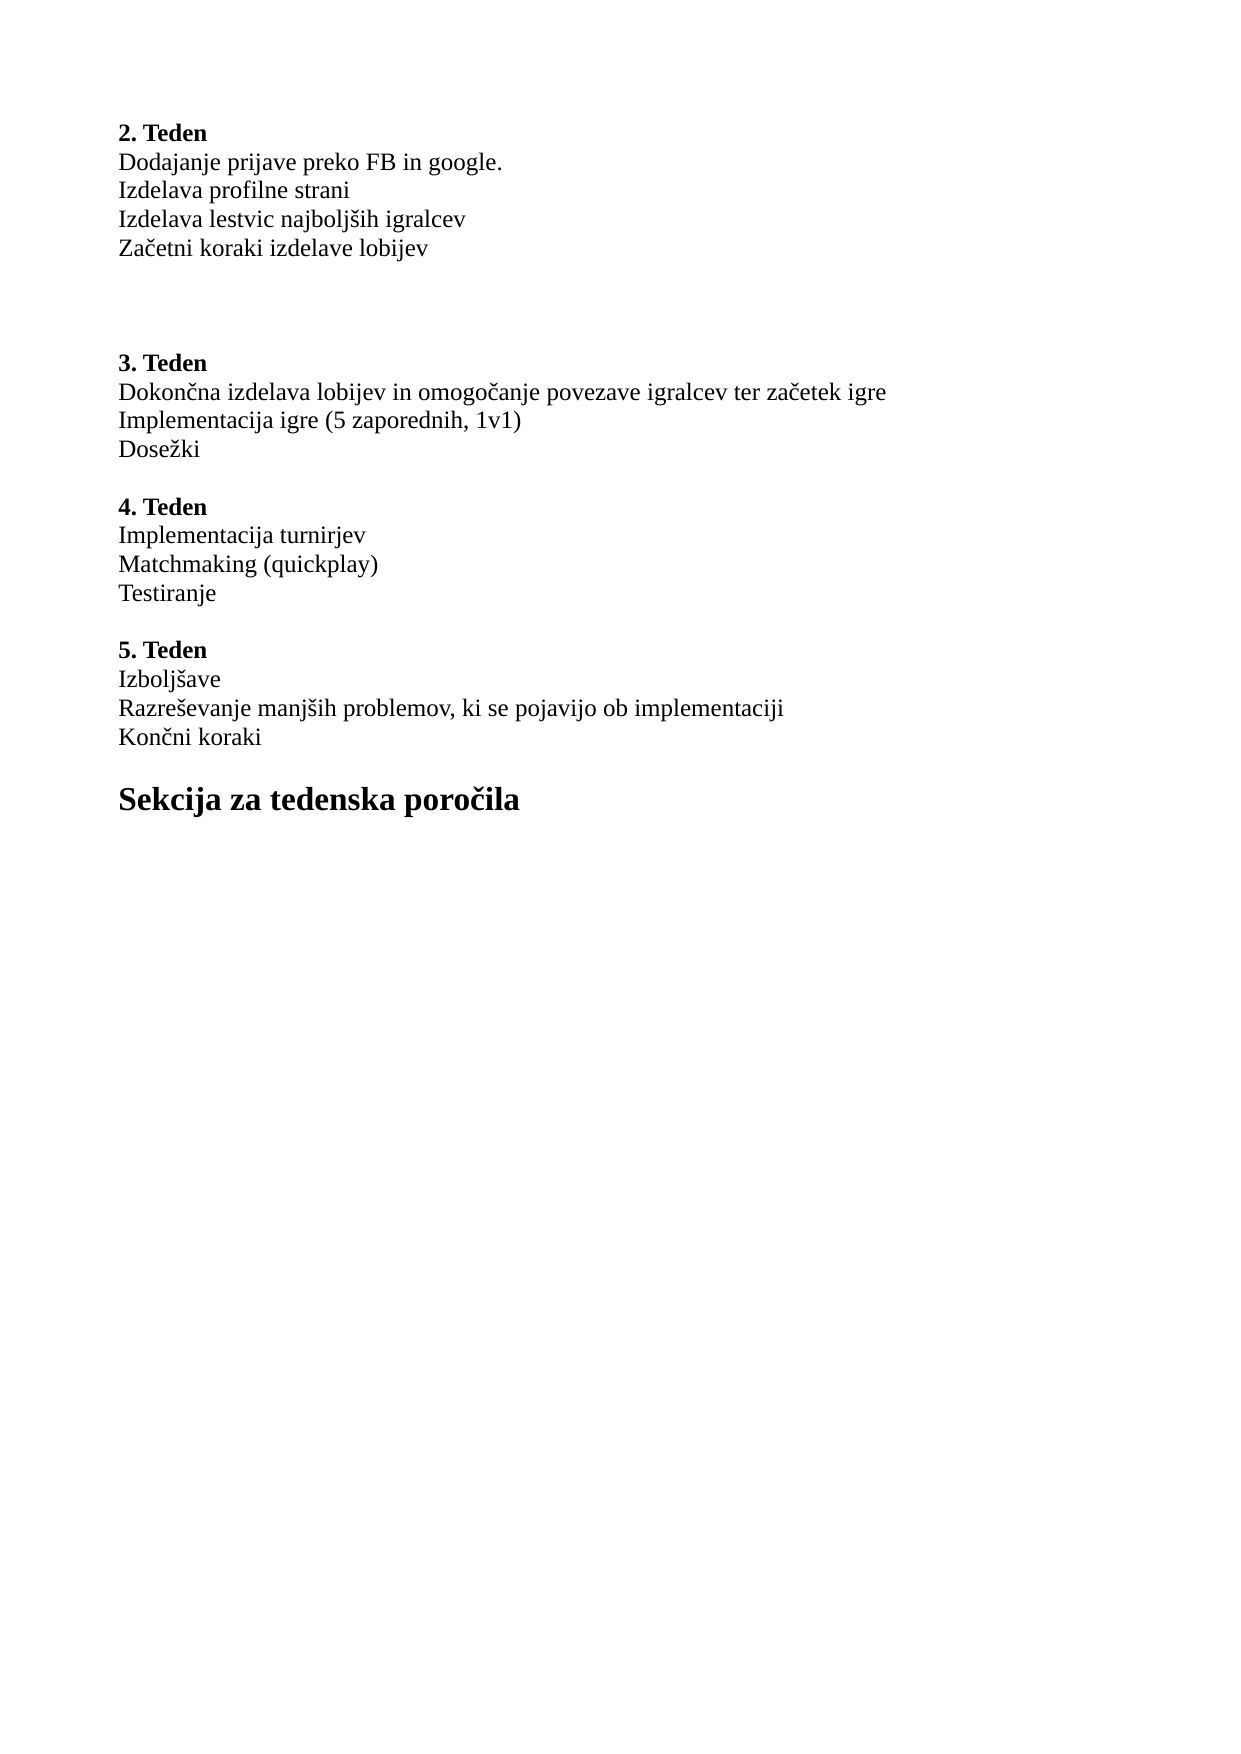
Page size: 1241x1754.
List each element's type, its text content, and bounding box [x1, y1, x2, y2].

text Sekcija za tedenska poročila [118, 779, 1122, 818]
text Dodajanje prijave preko FB in google. [118, 147, 1122, 176]
text Dosežki [118, 434, 1122, 463]
text Implementacija turnirjev [118, 521, 1122, 549]
text Izdelava lestvic najboljših igralcev [118, 204, 1122, 233]
text 5. Teden [118, 636, 1122, 664]
text Izboljšave [118, 664, 1122, 693]
text 2. Teden [118, 118, 1122, 147]
text Dokončna izdelava lobijev in omogočanje povezave igralcev ter začetek igre [118, 377, 1122, 406]
text 3. Teden [118, 348, 1122, 377]
text 4. Teden [118, 492, 1122, 521]
text Razreševanje manjših problemov, ki se pojavijo ob implementaciji [118, 693, 1122, 722]
text Matchmaking (quickplay) [118, 549, 1122, 578]
text Končni koraki [118, 722, 1122, 751]
text Testiranje [118, 578, 1122, 607]
text Izdelava profilne strani [118, 176, 1122, 204]
text Začetni koraki izdelave lobijev [118, 233, 1122, 262]
text Implementacija igre (5 zaporednih, 1v1) [118, 406, 1122, 434]
